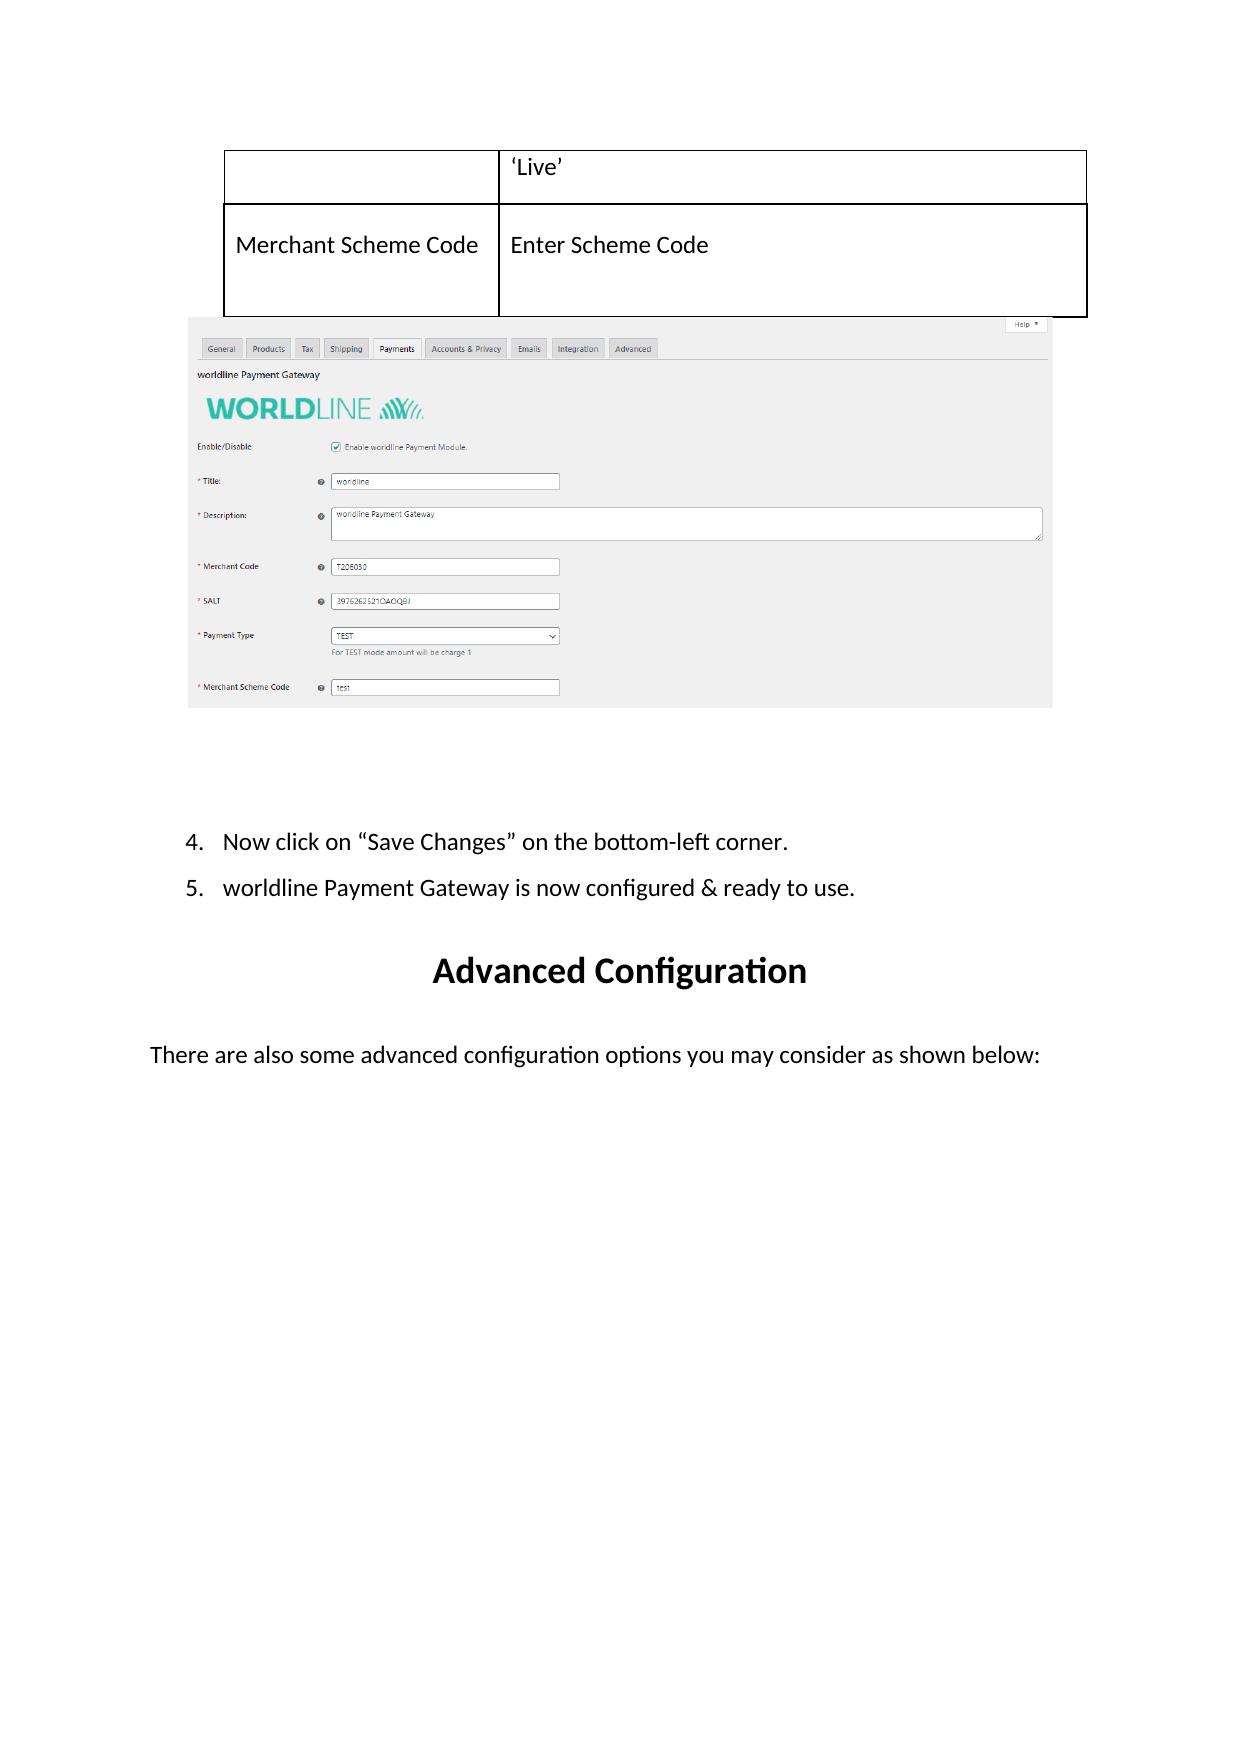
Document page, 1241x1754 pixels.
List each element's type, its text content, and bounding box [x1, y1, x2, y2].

table_cell ‘Live’ [500, 151, 1086, 202]
table_cell [225, 151, 498, 202]
text There are also some advanced configuration options you may consider as shown below: [150, 1039, 1090, 1069]
table_cell Merchant Scheme Code [225, 205, 498, 316]
picture [187, 317, 1053, 708]
list worldline Payment Gateway is now configured & ready to use. [185, 872, 1090, 903]
table_cell Enter Scheme Code [500, 205, 1086, 316]
list Now click on “Save Changes” on the bottom-left corner. [185, 826, 1090, 857]
text Advanced Configuration [150, 947, 1090, 993]
